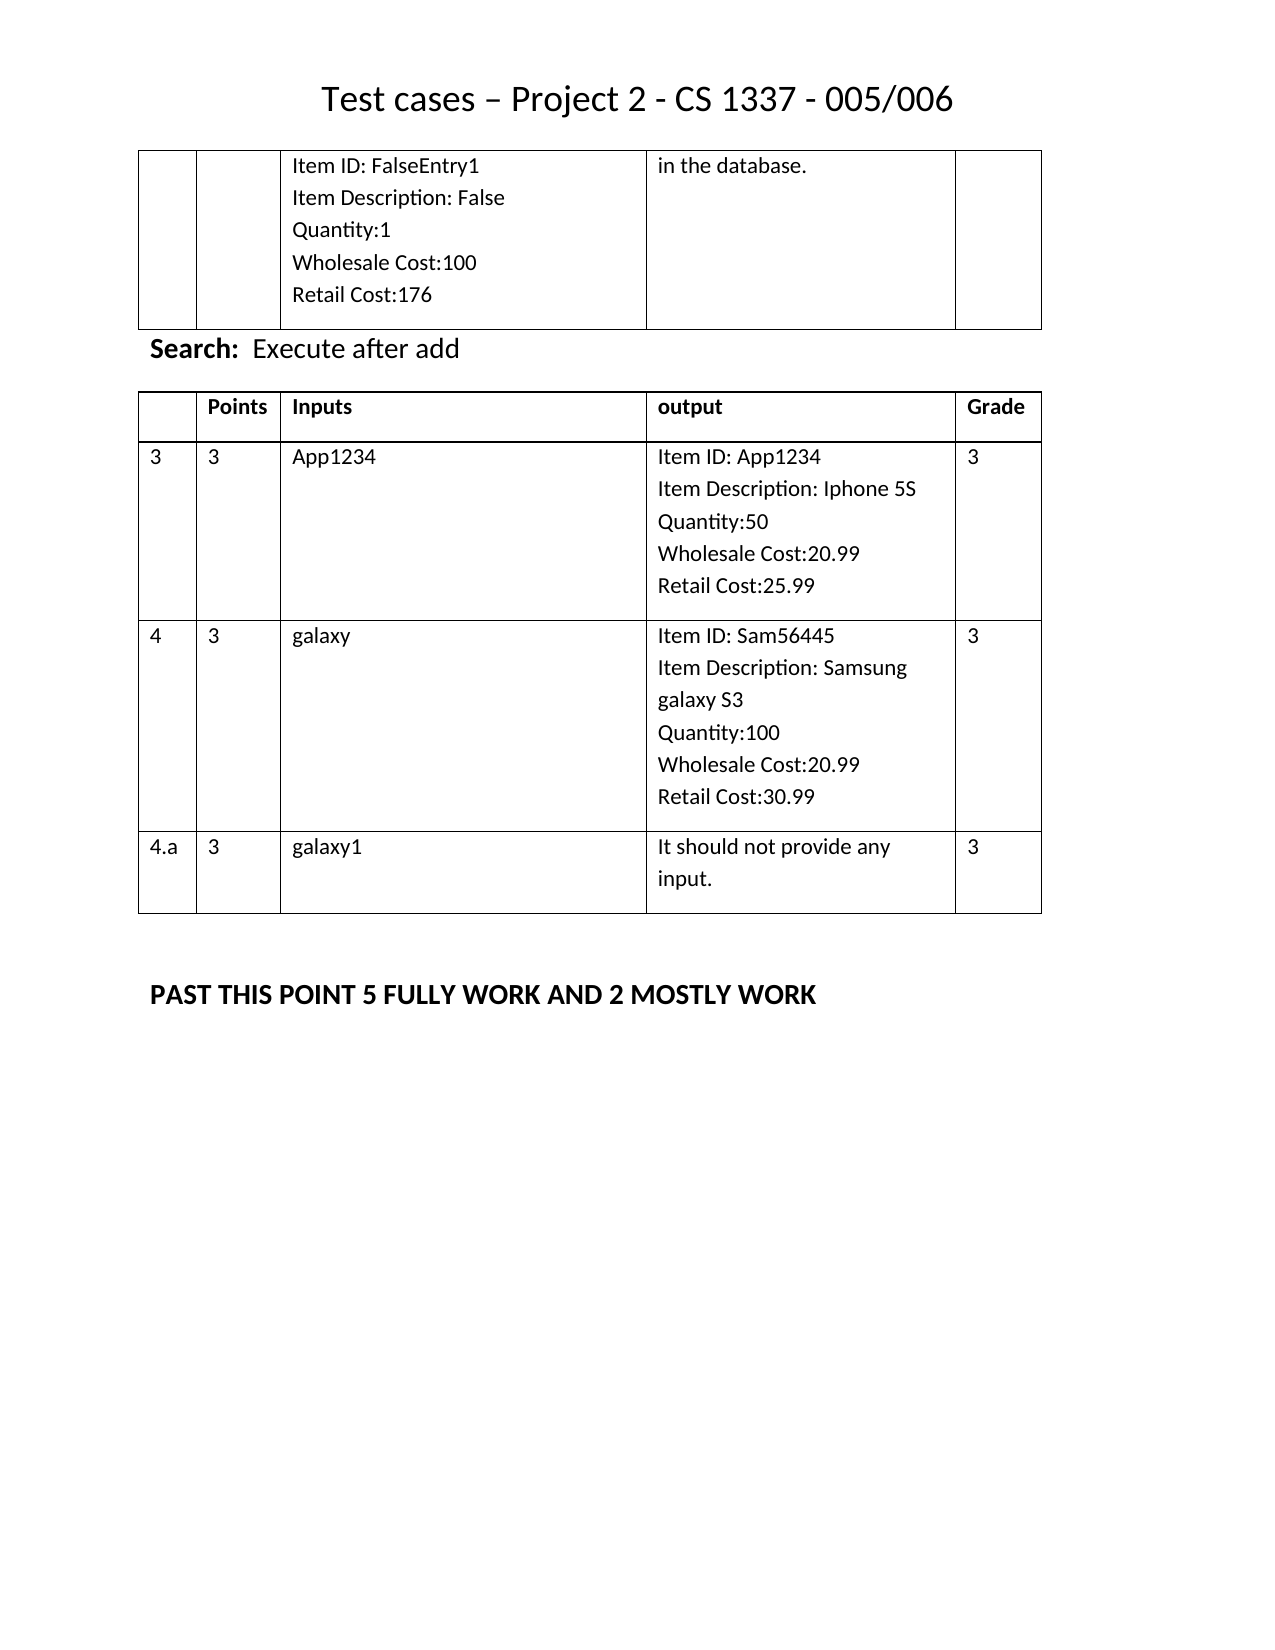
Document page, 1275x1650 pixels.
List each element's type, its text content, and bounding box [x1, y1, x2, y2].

table_header Inputs [281, 393, 646, 441]
table_header Grade [956, 393, 1041, 441]
table_cell in the database. [647, 151, 955, 329]
table_cell 3 [956, 621, 1041, 831]
table_cell galaxy1 [281, 832, 646, 913]
table_cell 4 [139, 621, 196, 831]
table_header [139, 393, 196, 441]
table_cell 3 [197, 443, 280, 620]
table_cell 4.a [139, 832, 196, 913]
table_header Points [197, 393, 280, 441]
table_cell Item ID: App1234 Item Description: Iphone 5S Quantity:50 Wholesale Cost:20.99 Retail Cost:25.99 [647, 443, 955, 620]
table_cell 3 [139, 443, 196, 620]
table_cell [139, 151, 196, 329]
table_header output [647, 393, 955, 441]
table_cell galaxy [281, 621, 646, 831]
table_cell [956, 151, 1041, 329]
table_cell It should not provide any input. [647, 832, 955, 913]
table_cell 3 [956, 832, 1041, 913]
table_cell App1234 [281, 443, 646, 620]
table_cell Item ID: FalseEntry1 Item Description: False Quantity:1 Wholesale Cost:100 Retail Cost:176 [281, 151, 646, 329]
table_cell 3 [956, 443, 1041, 620]
table_cell Item ID: Sam56445 Item Description: Samsung galaxy S3 Quantity:100 Wholesale Cost:20.99 Retail Cost:30.99 [647, 621, 955, 831]
text PAST THIS POINT 5 FULLY WORK AND 2 MOSTLY WORK [150, 976, 1125, 1011]
table_cell 3 [197, 832, 280, 913]
table_cell [197, 151, 280, 329]
table_cell 3 [197, 621, 280, 831]
text Search: Execute after add [150, 330, 1125, 365]
